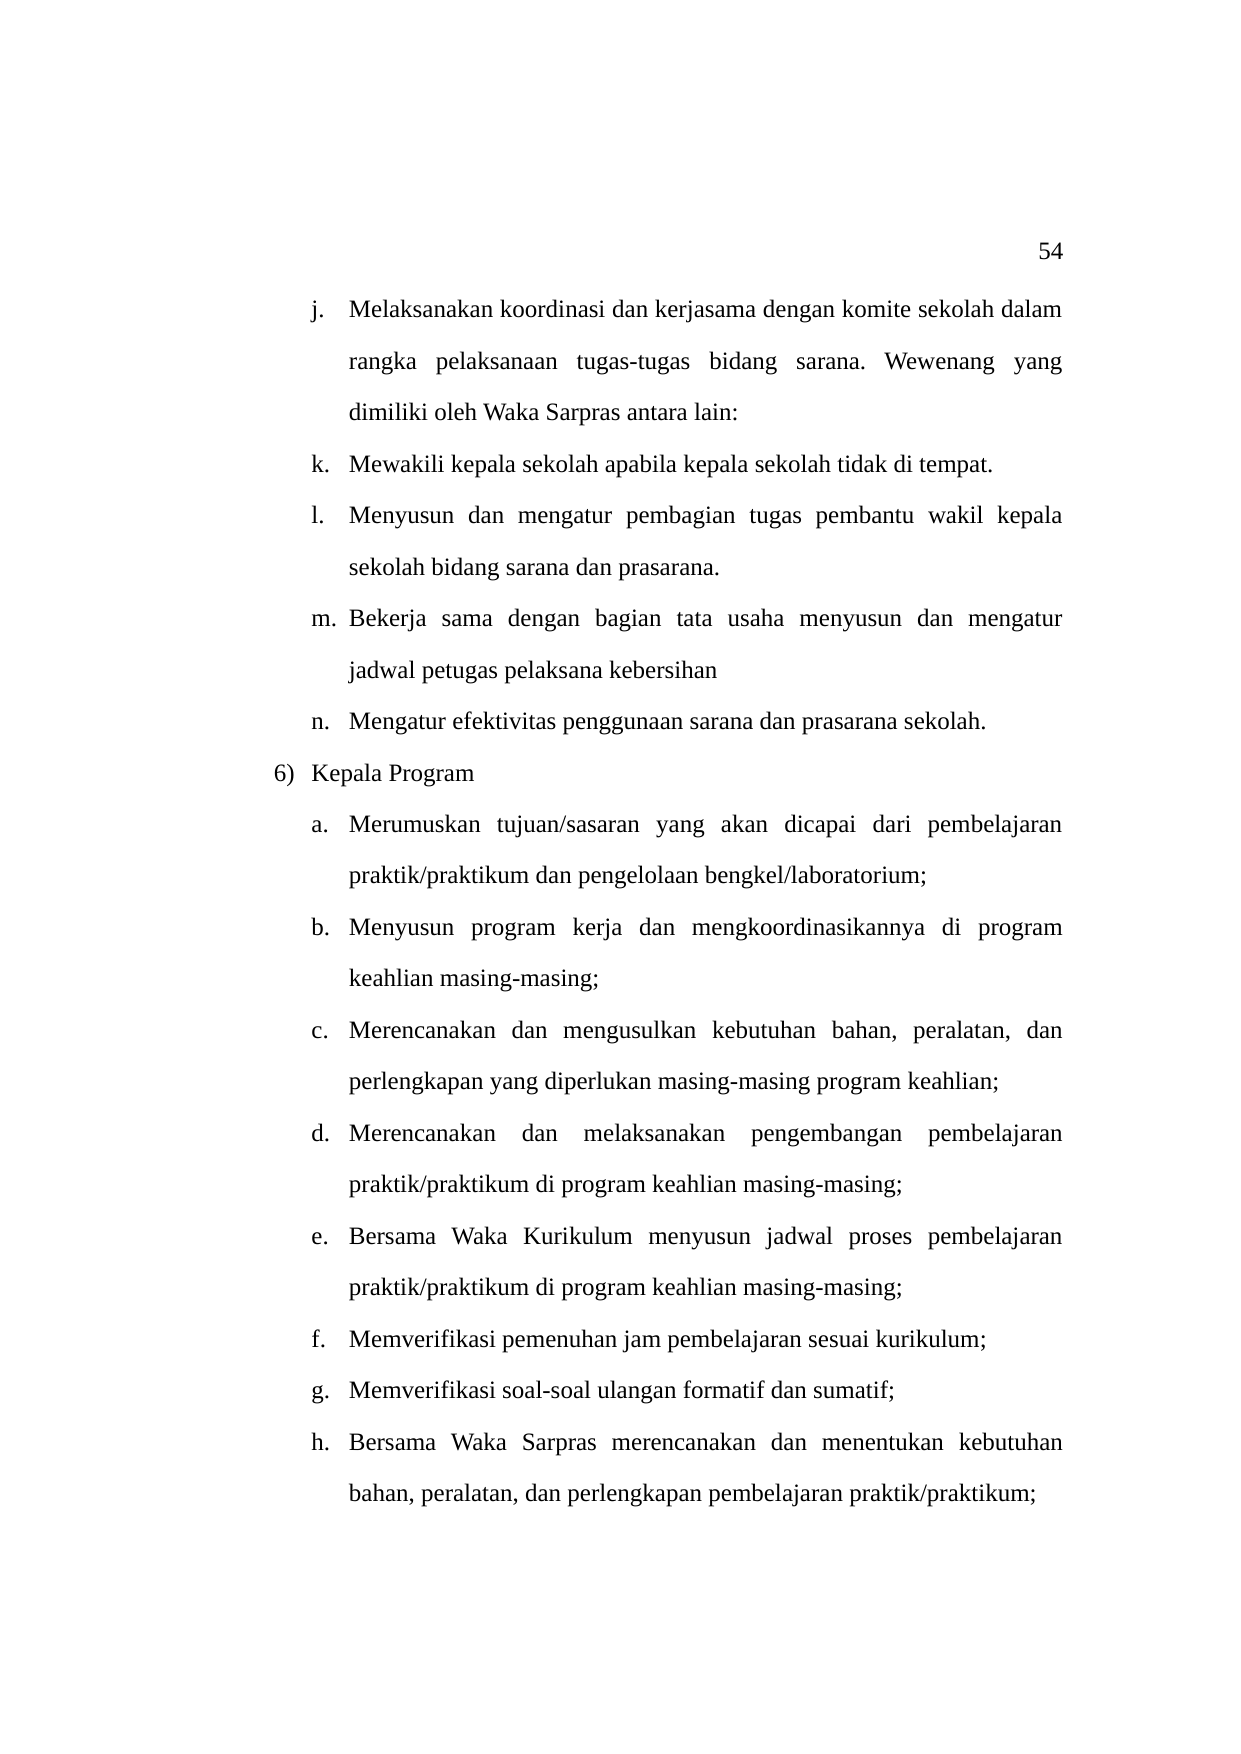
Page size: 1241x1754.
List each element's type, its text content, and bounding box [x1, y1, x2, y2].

list Bersama Waka Kurikulum menyusun jadwal proses pembelajaran praktik/praktikum di program keahlian masing-masing; [311, 1221, 1063, 1301]
list Merencanakan dan melaksanakan pengembangan pembelajaran praktik/praktikum di program keahlian masing-masing; [311, 1118, 1063, 1198]
list Mengatur efektivitas penggunaan sarana dan prasarana sekolah. [311, 706, 1063, 735]
list Memverifikasi soal-soal ulangan formatif dan sumatif; [311, 1375, 1063, 1404]
list Mewakili kepala sekolah apabila kepala sekolah tidak di tempat. [311, 449, 1063, 478]
list Kepala Program [274, 758, 1063, 786]
list Merencanakan dan mengusulkan kebutuhan bahan, peralatan, dan perlengkapan yang diperlukan masing-masing program keahlian; [311, 1015, 1063, 1095]
list Memverifikasi pemenuhan jam pembelajaran sesuai kurikulum; [311, 1324, 1063, 1352]
list Menyusun program kerja dan mengkoordinasikannya di program keahlian masing-masing; [311, 912, 1063, 992]
list Bersama Waka Sarpras merencanakan dan menentukan kebutuhan bahan, peralatan, dan perlengkapan pembelajaran praktik/praktikum; [311, 1427, 1063, 1507]
list Menyusun dan mengatur pembagian tugas pembantu wakil kepala sekolah bidang sarana dan prasarana. [311, 500, 1063, 581]
list Melaksanakan koordinasi dan kerjasama dengan komite sekolah dalam rangka pelaksanaan tugas-tugas bidang sarana. Wewenang yang dimiliki oleh Waka Sarpras antara lain: [311, 294, 1063, 426]
list Merumuskan tujuan/sasaran yang akan dicapai dari pembelajaran praktik/praktikum dan pengelolaan bengkel/laboratorium; [311, 809, 1063, 889]
list Bekerja sama dengan bagian tata usaha menyusun dan mengatur jadwal petugas pelaksana kebersihan [311, 603, 1063, 683]
